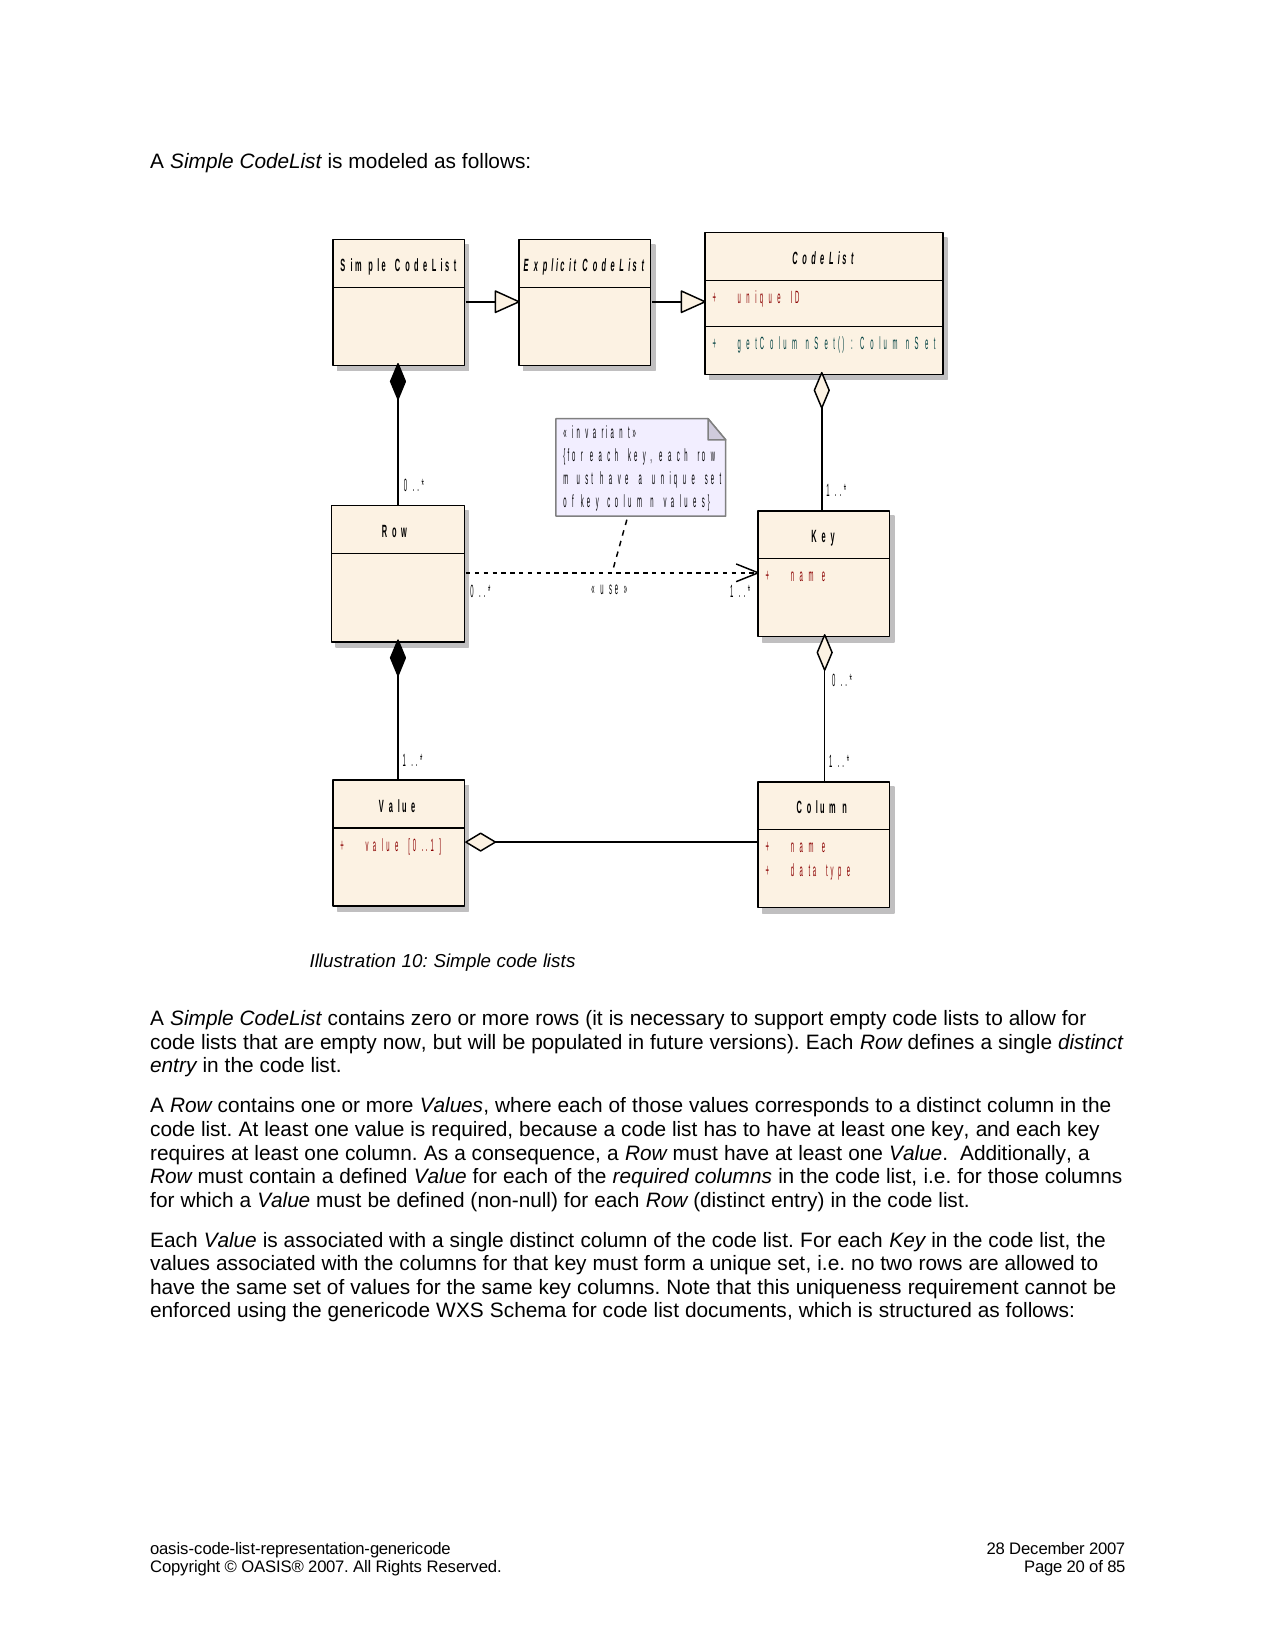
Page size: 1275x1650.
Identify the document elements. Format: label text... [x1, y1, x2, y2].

text Illustration 10: Simple code lists [309, 206, 966, 971]
text A Simple CodeList is modeled as follows: [150, 150, 1125, 173]
text A Row contains one or more Values, where each of those values corresponds to a distinct column in the code list. At least one value is required, because a code list has to have at least one key, and each key requires at least one column. As a consequence, a Row must have at least one Value. Additionally, a Row must contain a defined Value for each of the required columns in the code list, i.e. for those columns for which a Value must be defined (non-null) for each Row (distinct entry) in the code list. [150, 1094, 1125, 1212]
text Each Value is associated with a single distinct column of the code list. For each Key in the code list, the values associated with the columns for that key must form a unique set, i.e. no two rows are allowed to have the same set of values for the same key columns. Note that this uniqueness requirement cannot be enforced using the genericode WXS Schema for code list documents, which is structured as follows: [150, 1228, 1125, 1322]
text A Simple CodeList contains zero or more rows (it is necessary to support empty code lists to allow for code lists that are empty now, but will be populated in future versions). Each Row defines a single distinct entry in the code list. [150, 190, 1125, 1077]
